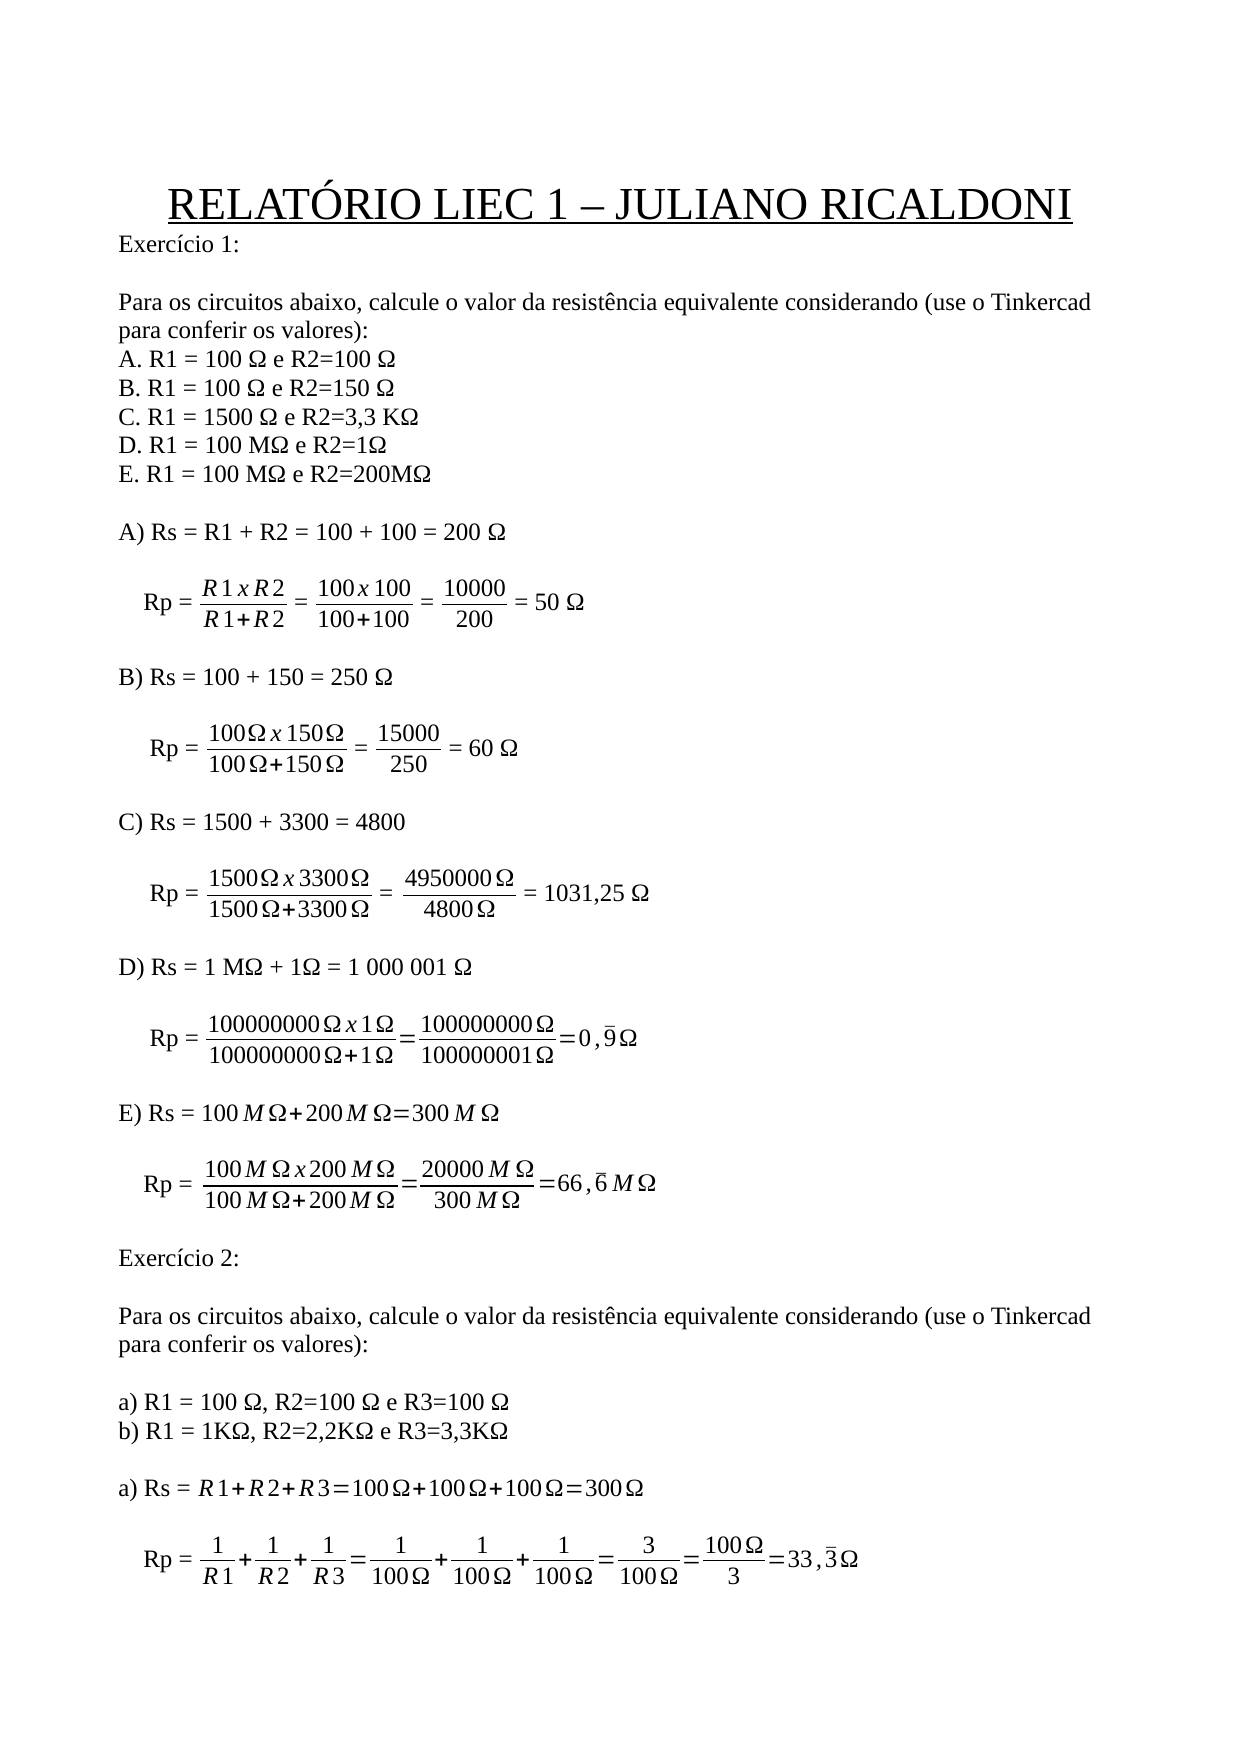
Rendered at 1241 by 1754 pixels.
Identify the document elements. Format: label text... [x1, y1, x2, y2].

text Para os circuitos abaixo, calcule o valor da resistência equivalente considerando (use o Tinkercad para conferir os valores): [118, 287, 1122, 344]
text a) R1 = 100 Ω, R2=100 Ω e R3=100 Ω [118, 1387, 1122, 1416]
text Rp = = = 60 Ω [118, 719, 1122, 778]
text B) Rs = 100 + 150 = 250 Ω [118, 662, 1122, 691]
text Rp = [118, 1531, 1122, 1590]
text Exercício 2: [118, 1243, 1122, 1272]
text Rp = = = = 50 Ω [118, 574, 1122, 633]
text A) Rs = R1 + R2 = 100 + 100 = 200 Ω [118, 517, 1122, 545]
text RELATÓRIO LIEC 1 – JULIANO RICALDONI [118, 176, 1122, 229]
text Rp = [118, 1156, 1122, 1214]
text C. R1 = 1500 Ω e R2=3,3 KΩ [118, 402, 1122, 430]
text b) R1 = 1KΩ, R2=2,2KΩ e R3=3,3KΩ [118, 1416, 1122, 1444]
text C) Rs = 1500 + 3300 = 4800 [118, 807, 1122, 836]
text Para os circuitos abaixo, calcule o valor da resistência equivalente considerando (use o Tinkercad para conferir os valores): [118, 1301, 1122, 1358]
text Rp = [118, 1010, 1122, 1069]
text Exercício 1: [118, 229, 1122, 258]
text E. R1 = 100 MΩ e R2=200MΩ [118, 459, 1122, 488]
text Rp = = = 1031,25 Ω [118, 865, 1122, 924]
text D) Rs = 1 MΩ + 1Ω = 1 000 001 Ω [118, 952, 1122, 981]
text D. R1 = 100 MΩ e R2=1Ω [118, 430, 1122, 459]
text a) Rs = [118, 1473, 1122, 1502]
text E) Rs = [118, 1098, 1122, 1127]
text A. R1 = 100 Ω e R2=100 Ω [118, 344, 1122, 373]
text B. R1 = 100 Ω e R2=150 Ω [118, 373, 1122, 402]
